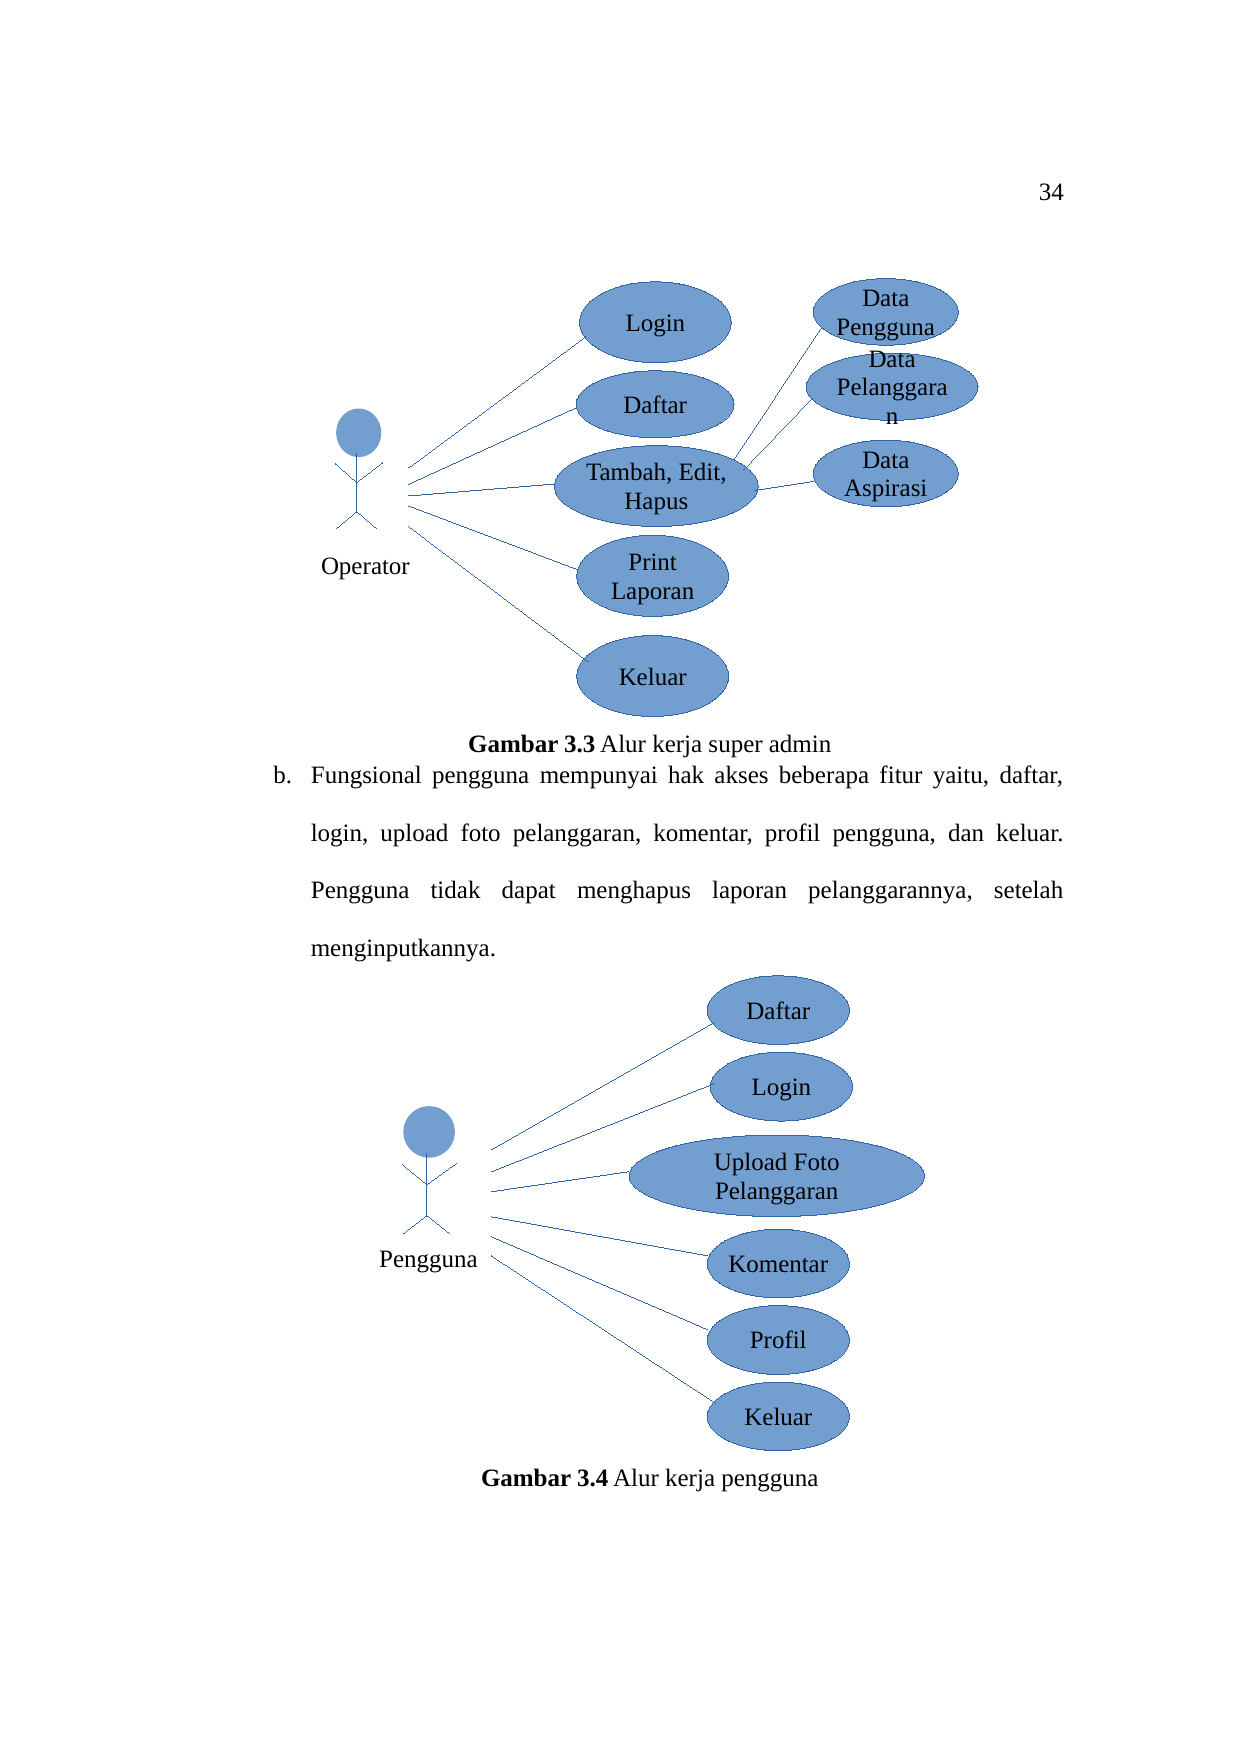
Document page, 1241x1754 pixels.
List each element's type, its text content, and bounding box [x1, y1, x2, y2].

text Gambar 3.3 Alur kerja super admin [395, 291, 904, 758]
list Fungsional pengguna mempunyai hak akses beberapa fitur yaitu, daftar, login, upload foto pelanggaran, komentar, profil pengguna, dan keluar. Pengguna tidak dapat menghapus laporan pelanggarannya, setelah menginputkannya. [273, 761, 1063, 962]
list Gambar 3.4 Alur kerja pengguna [465, 988, 834, 1492]
